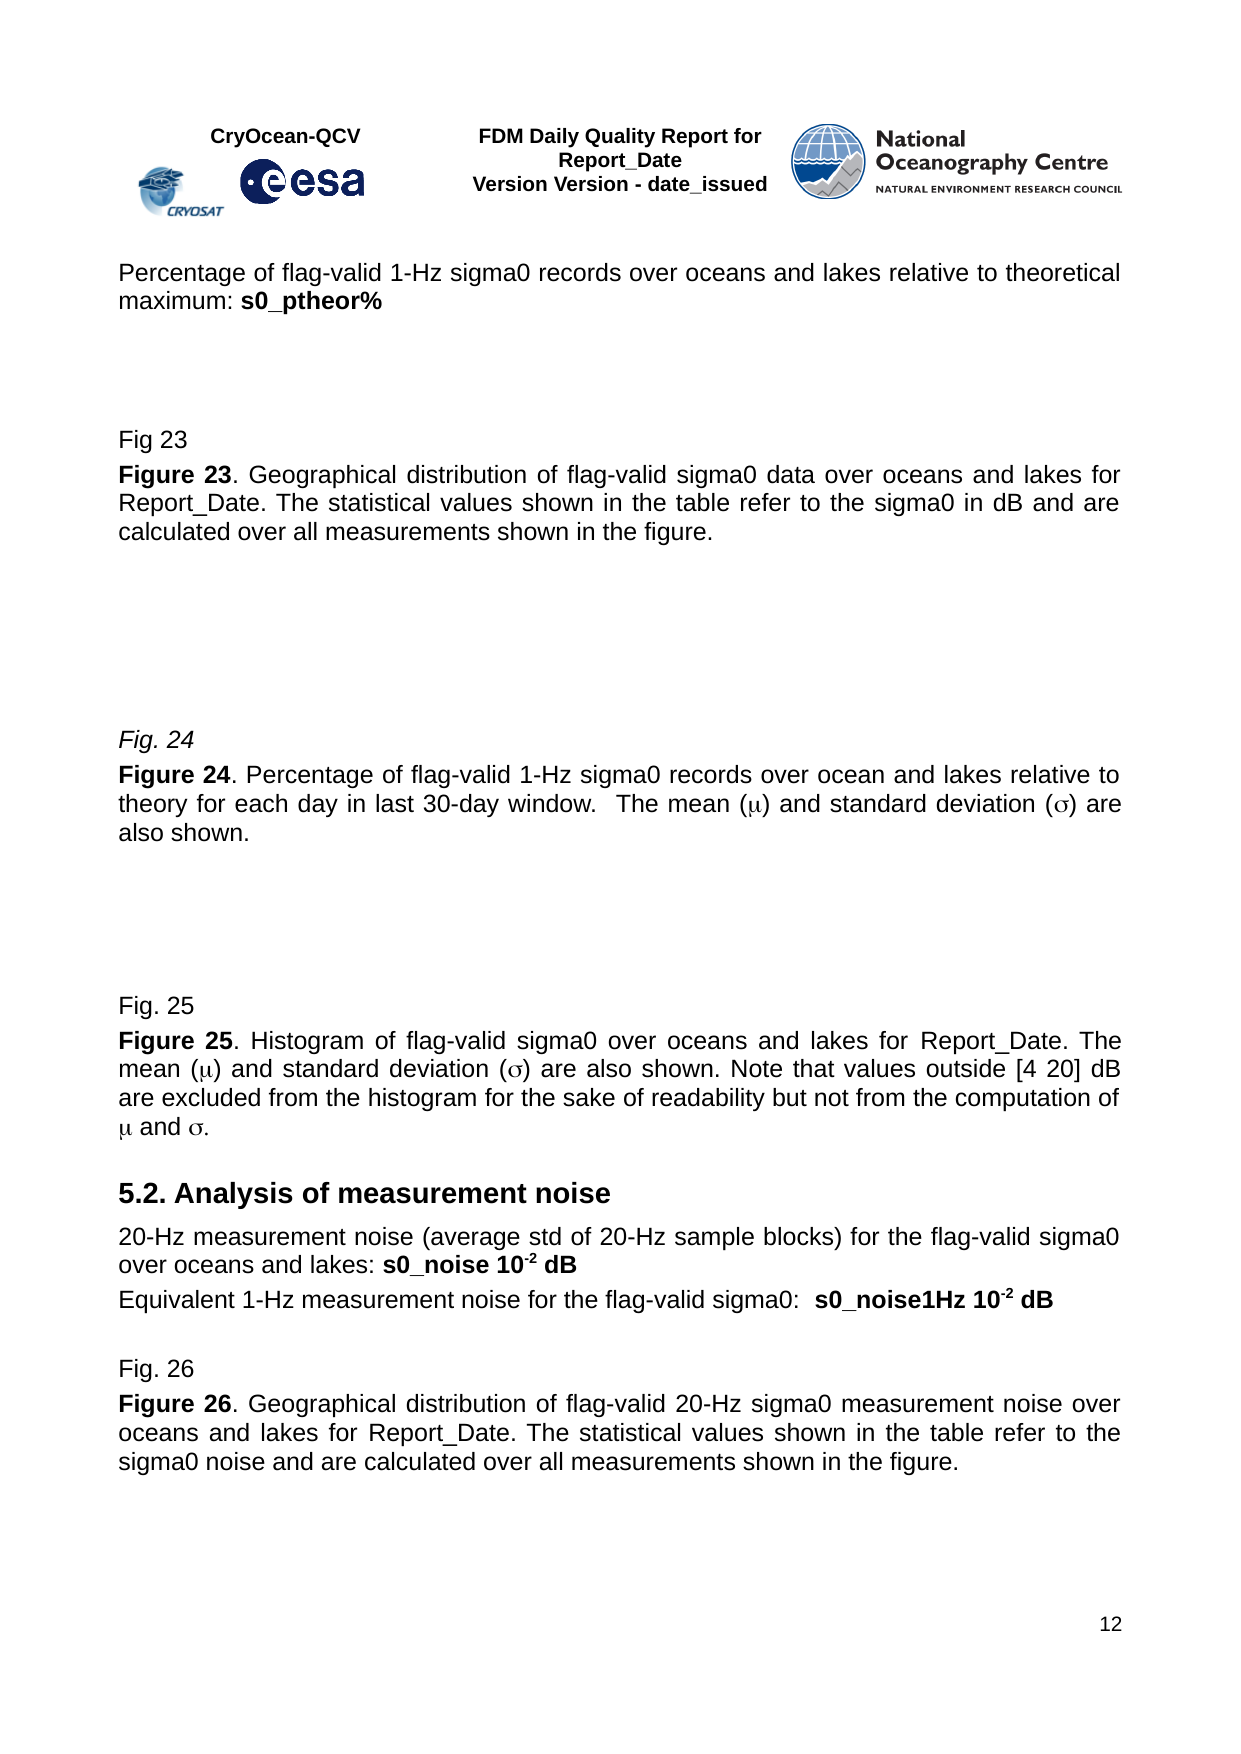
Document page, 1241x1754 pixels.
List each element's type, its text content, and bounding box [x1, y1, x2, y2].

text Equivalent 1-Hz measurement noise for the flag-valid sigma0: s0_noise1Hz 10-2 dB [118, 1285, 1122, 1314]
text Figure 25. Histogram of flag-valid sigma0 over oceans and lakes for Report_Date. The mean (μ) and standard deviation (σ) are also shown. Note that values outside [4 20] dB are excluded from the histogram for the sake of readability but not from the computation of μ and σ. [118, 1026, 1122, 1141]
text Fig. 24 [118, 725, 1122, 754]
text 5.2. Analysis of measurement noise [118, 1176, 1122, 1209]
text Figure 24. Percentage of flag-valid 1-Hz sigma0 records over ocean and lakes relative to theory for each day in last 30-day window. The mean (μ) and standard deviation (σ) are also shown. [118, 760, 1122, 846]
text Figure 23. Geographical distribution of flag-valid sigma0 data over oceans and lakes for Report_Date. The statistical values shown in the table refer to the sigma0 in dB and are calculated over all measurements shown in the figure. [118, 460, 1122, 546]
text Fig. 26 [118, 1354, 1122, 1383]
text Figure 26. Geographical distribution of flag-valid 20-Hz sigma0 measurement noise over oceans and lakes for Report_Date. The statistical values shown in the table refer to the sigma0 noise and are calculated over all measurements shown in the figure. [118, 1389, 1122, 1475]
text Percentage of flag-valid 1-Hz sigma0 records over oceans and lakes relative to theoretical maximum: s0_ptheor% [118, 257, 1122, 315]
text Fig. 25 [118, 991, 1122, 1020]
text Fig 23 [118, 425, 1122, 454]
text 20-Hz measurement noise (average std of 20-Hz sample blocks) for the flag-valid sigma0 over oceans and lakes: s0_noise 10-2 dB [118, 1222, 1122, 1279]
picture [118, 159, 364, 224]
